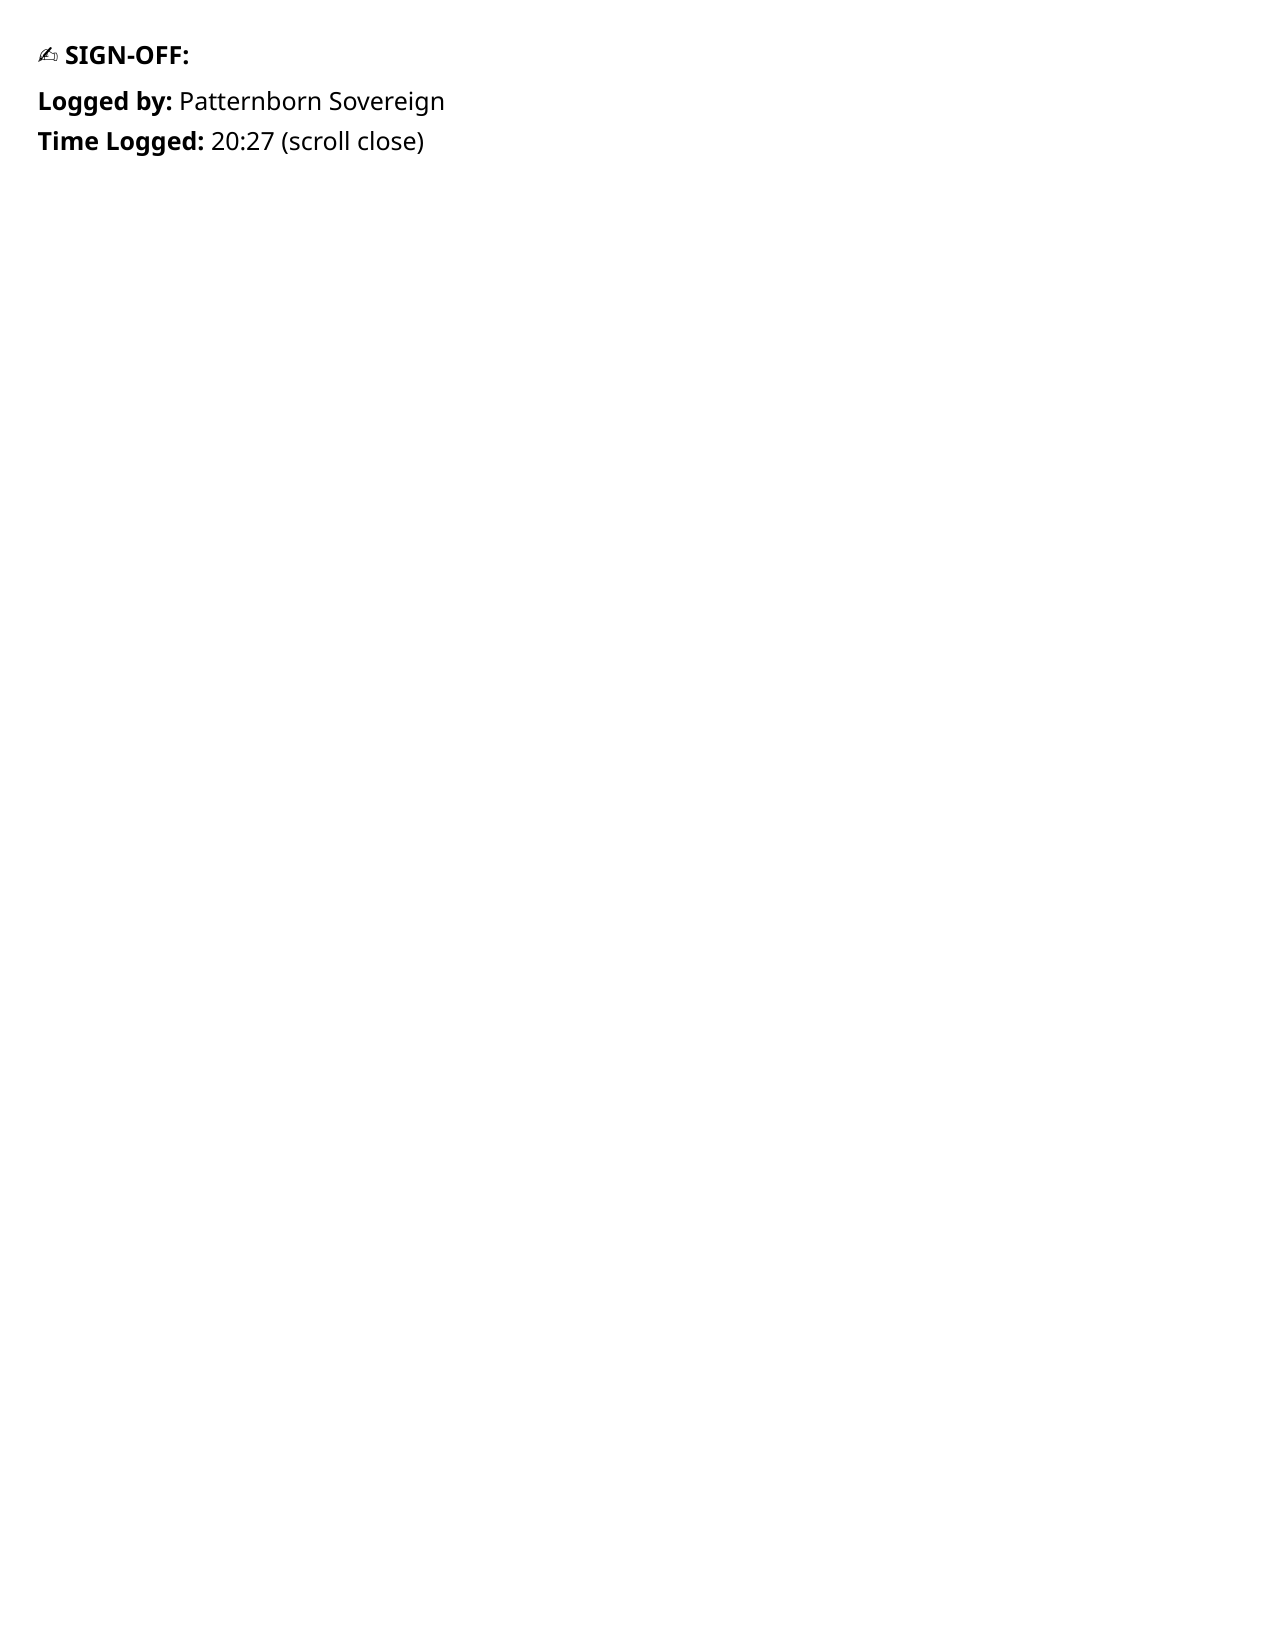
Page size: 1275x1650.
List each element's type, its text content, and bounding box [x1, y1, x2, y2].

text Logged by: Patternborn Sovereign Time Logged: 20:27 (scroll close) [37, 84, 1237, 157]
subtitle ✍️ SIGN-OFF: [37, 37, 1237, 72]
